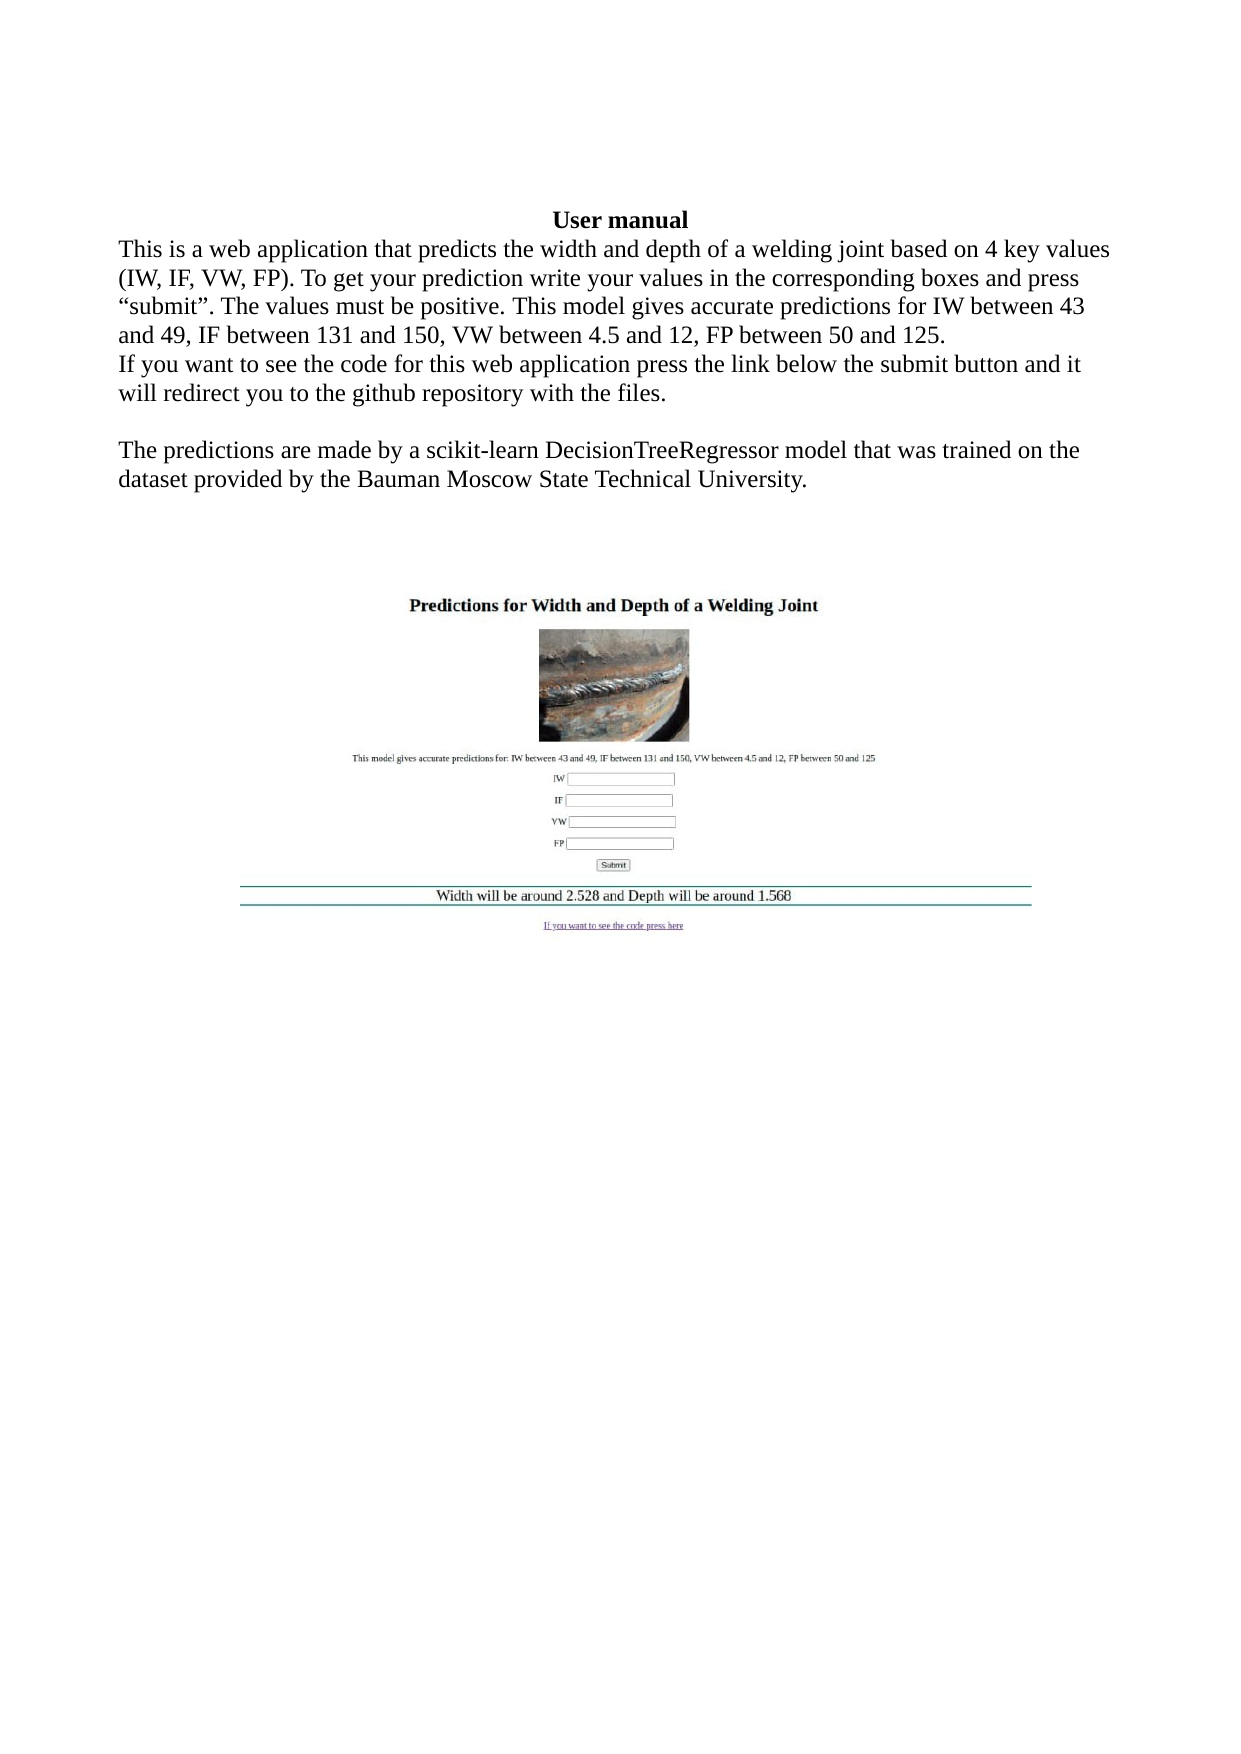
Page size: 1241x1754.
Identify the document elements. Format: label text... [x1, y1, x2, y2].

text This is a web application that predicts the width and depth of a welding joint based on 4 key values (IW, IF, VW, FP). To get your prediction write your values in the corresponding boxes and press “submit”. The values must be positive. This model gives accurate predictions for IW between 43 and 49, IF between 131 and 150, VW between 4.5 and 12, FP between 50 and 125. [118, 234, 1122, 349]
text If you want to see the code for this web application press the link below the submit button and it will redirect you to the github repository with the files. [118, 349, 1122, 406]
text User manual [118, 205, 1122, 234]
text The predictions are made by a scikit-learn DecisionTreeRegressor model that was trained on the dataset provided by the Bauman Moscow State Technical University. [118, 435, 1122, 493]
picture [240, 590, 1032, 942]
